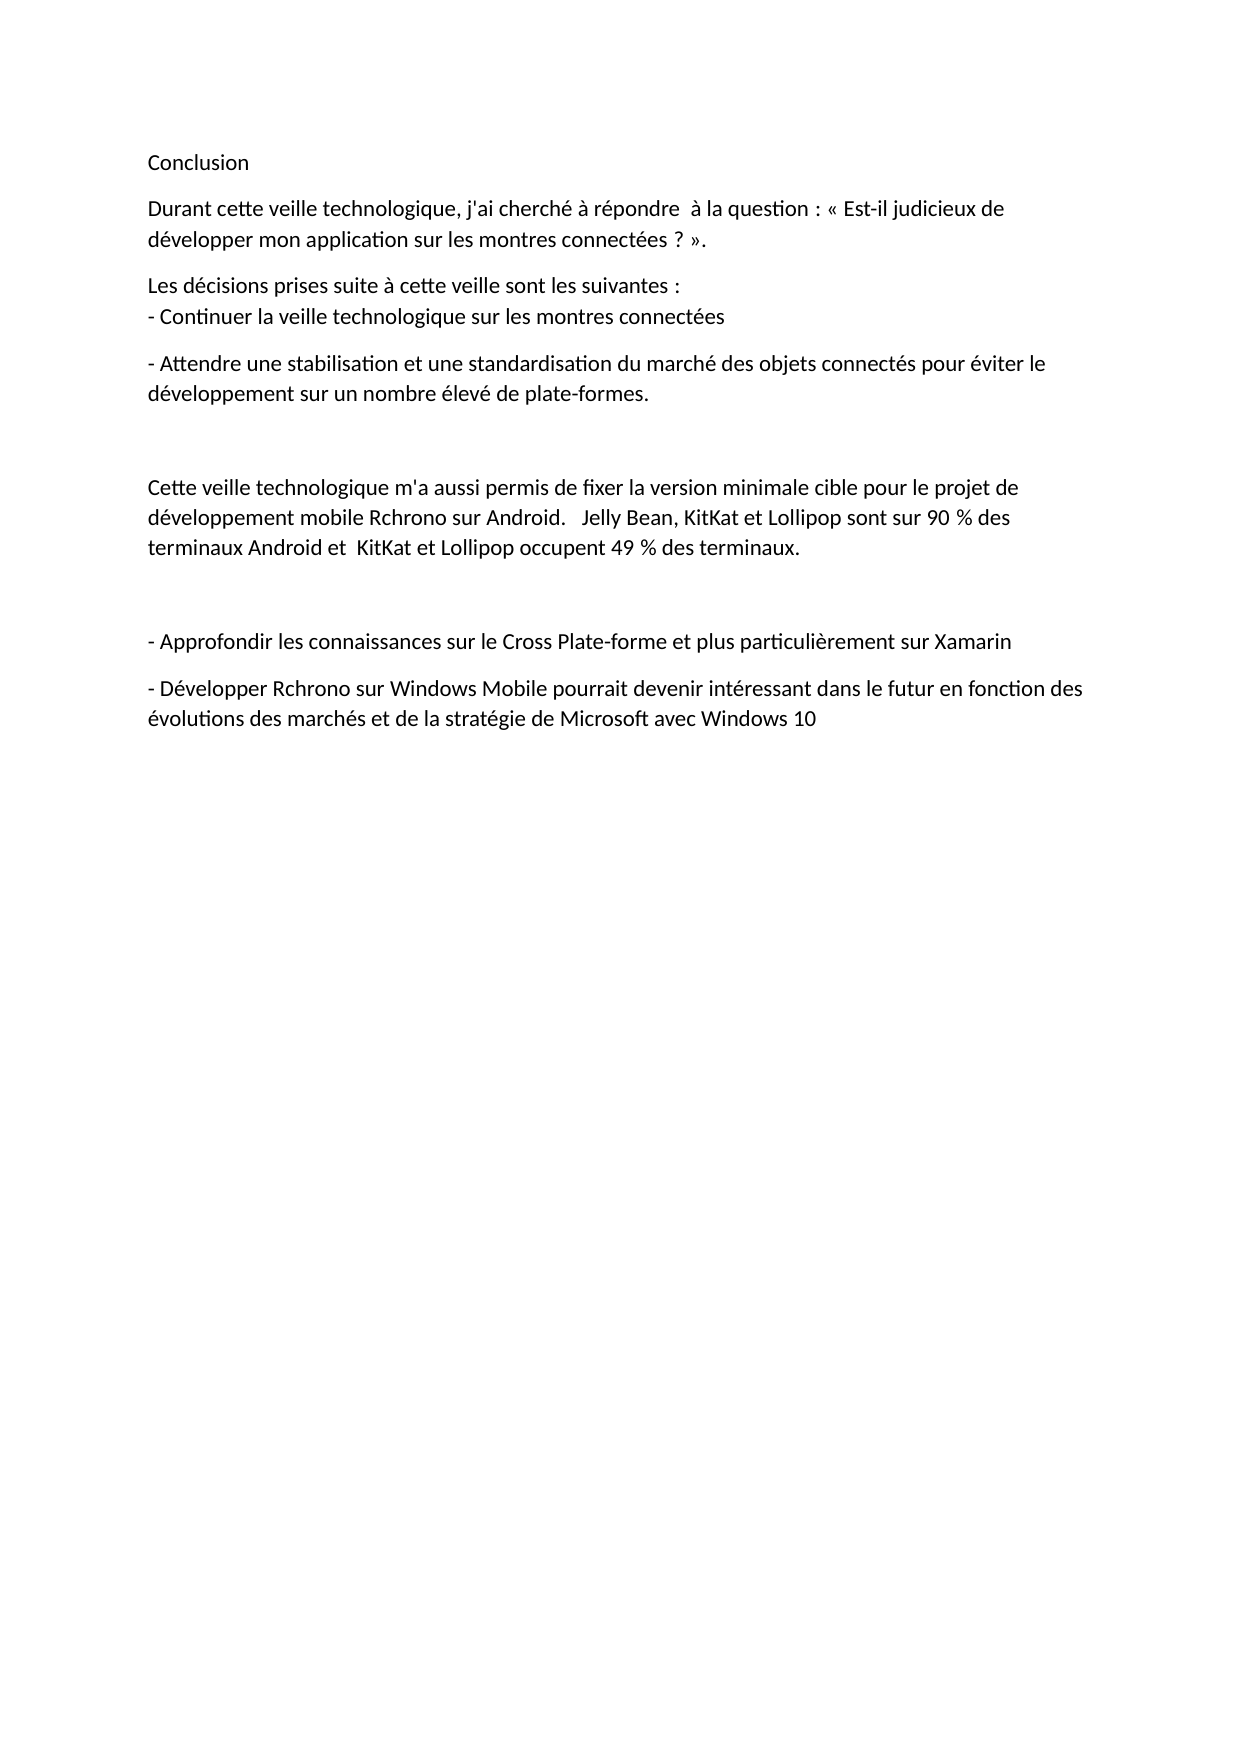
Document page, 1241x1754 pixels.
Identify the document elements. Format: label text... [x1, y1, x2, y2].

text Cette veille technologique m'a aussi permis de fixer la version minimale cible pour le projet de développement mobile Rchrono sur Android. Jelly Bean, KitKat et Lollipop sont sur 90 % des terminaux Android et KitKat et Lollipop occupent 49 % des terminaux. [148, 473, 1093, 561]
text Les décisions prises suite à cette veille sont les suivantes : - Continuer la veille technologique sur les montres connectées [148, 272, 1093, 330]
text - Développer Rchrono sur Windows Mobile pourrait devenir intéressant dans le futur en fonction des évolutions des marchés et de la stratégie de Microsoft avec Windows 10 [148, 674, 1093, 732]
text - Attendre une stabilisation et une standardisation du marché des objets connectés pour éviter le développement sur un nombre élevé de plate-formes. [148, 349, 1093, 407]
text - Approfondir les connaissances sur le Cross Plate-forme et plus particulièrement sur Xamarin [148, 627, 1093, 655]
text Conclusion [148, 148, 1093, 176]
text Durant cette veille technologique, j'ai cherché à répondre à la question : « Est-il judicieux de développer mon application sur les montres connectées ? ». [148, 194, 1093, 253]
